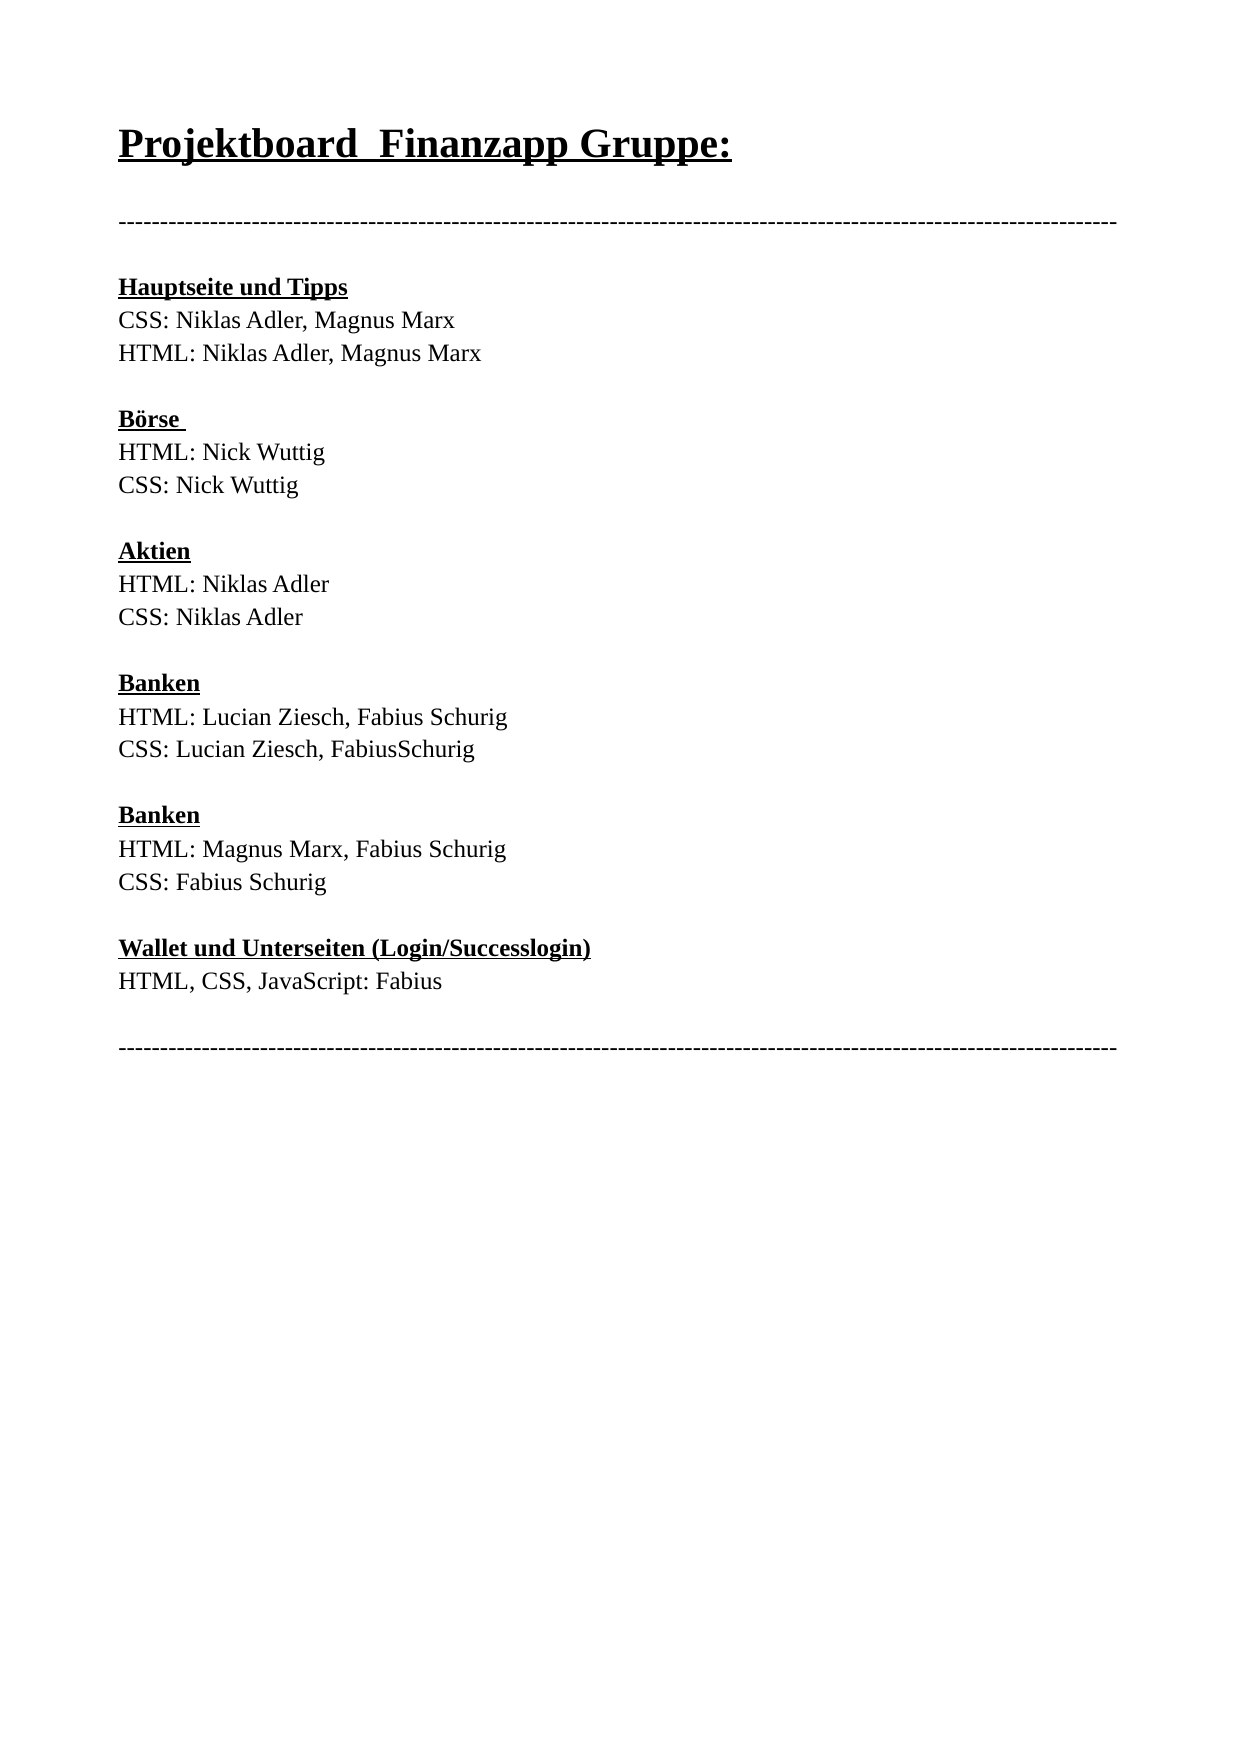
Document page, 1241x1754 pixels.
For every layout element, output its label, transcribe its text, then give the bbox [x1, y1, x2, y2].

text Wallet und Unterseiten (Login/Successlogin) [118, 933, 1122, 961]
text Hauptseite und Tipps [118, 272, 1122, 301]
text CSS: Nick Wuttig [118, 470, 1122, 499]
text CSS: Niklas Adler, Magnus Marx [118, 305, 1122, 334]
text HTML: Nick Wuttig [118, 437, 1122, 466]
text HTML: Niklas Adler, Magnus Marx [118, 338, 1122, 367]
text Aktien [118, 536, 1122, 565]
text HTML: Magnus Marx, Fabius Schurig [118, 834, 1122, 862]
text Projektboard Finanzapp Gruppe: [118, 118, 1122, 166]
text Banken [118, 801, 1122, 829]
text CSS: Niklas Adler [118, 602, 1122, 631]
text Börse [118, 404, 1122, 433]
text Banken [118, 668, 1122, 697]
text ------------------------------------------------------------------------------------------------------------------------ [118, 1032, 1122, 1061]
text CSS: Lucian Ziesch, FabiusSchurig [118, 734, 1122, 763]
text CSS: Fabius Schurig [118, 867, 1122, 895]
text HTML, CSS, JavaScript: Fabius [118, 966, 1122, 994]
text HTML: Niklas Adler [118, 569, 1122, 598]
text HTML: Lucian Ziesch, Fabius Schurig [118, 702, 1122, 730]
text ------------------------------------------------------------------------------------------------------------------------ [118, 206, 1122, 235]
